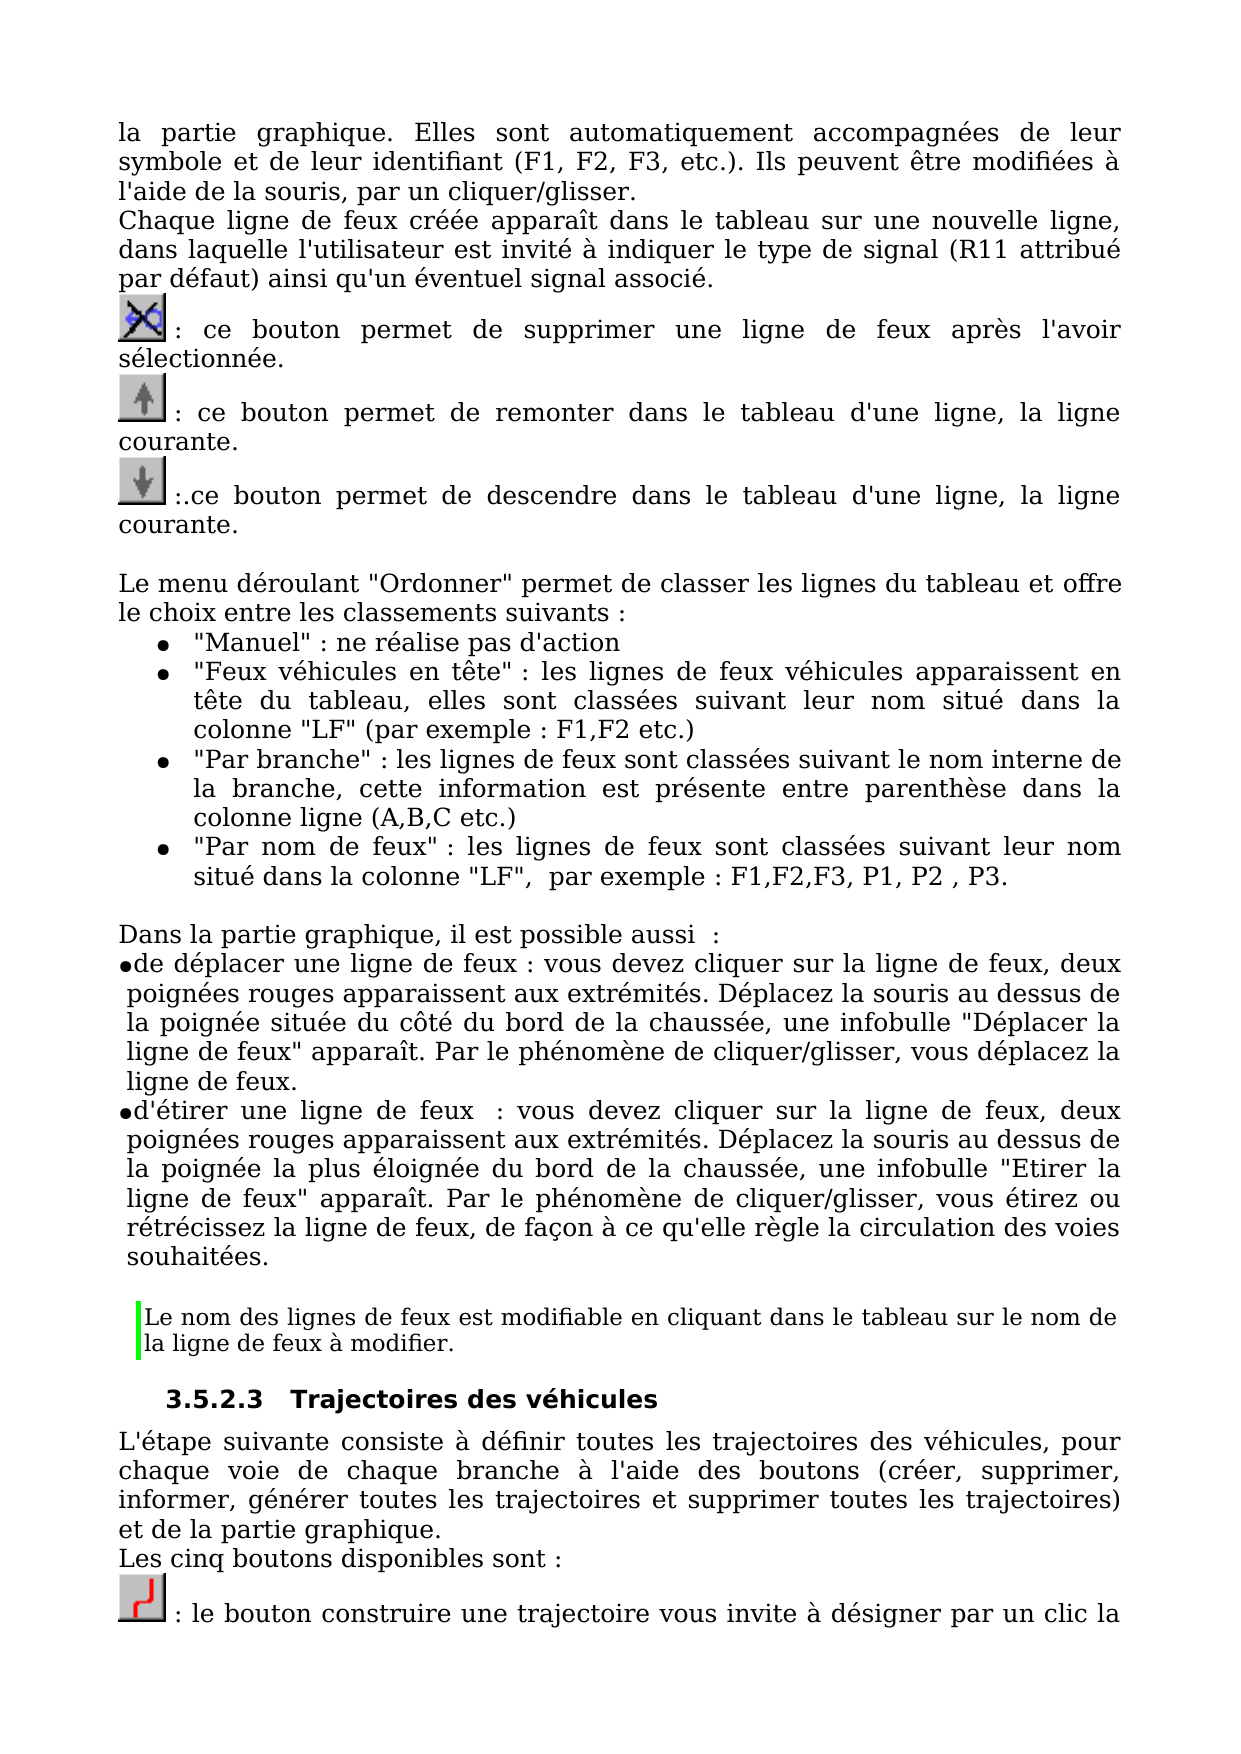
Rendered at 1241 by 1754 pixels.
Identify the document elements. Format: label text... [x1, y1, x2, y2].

text Les cinq boutons disponibles sont : [118, 1544, 1122, 1573]
picture [118, 373, 166, 422]
list "Feux véhicules en tête" : les lignes de feux véhicules apparaissent en tête du tableau, elles sont classées suivant leur nom situé dans la colonne "LF" (par exemple : F1,F2 etc.) [156, 657, 1122, 745]
list "Par nom de feux" : les lignes de feux sont classées suivant leur nom situé dans la colonne "LF", par exemple : F1,F2,F3, P1, P2 , P3. [156, 833, 1122, 891]
text Le menu déroulant "Ordonner" permet de classer les lignes du tableau et offre le choix entre les classements suivants : [118, 569, 1122, 628]
text Le nom des lignes de feux est modifiable en cliquant dans le tableau sur le nom de la ligne de feux à modifier. [141, 1301, 1122, 1360]
text :.ce bouton permet de descendre dans le tableau d'une ligne, la ligne courante. [118, 457, 1122, 540]
text : ce bouton permet de remonter dans le tableau d'une ligne, la ligne courante. [118, 374, 1122, 457]
text : ce bouton permet de supprimer une ligne de feux après l'avoir sélectionnée. [118, 294, 1122, 374]
subtitle Trajectoires des véhicules [0, 1385, 1122, 1414]
list d'étirer une ligne de feux : vous devez cliquer sur la ligne de feux, deux poignées rouges apparaissent aux extrémités. Déplacez la souris au dessus de la poignée la plus éloignée du bord de la chaussée, une infobulle "Etirer la ligne de feux" apparaît. Par le phénomène de cliquer/glisser, vous étirez ou rétrécissez la ligne de feux, de façon à ce qu'elle règle la circulation des voies souhaitées. [118, 1096, 1122, 1272]
picture [118, 293, 166, 342]
text Dans la partie graphique, il est possible aussi : [118, 920, 1122, 950]
text : le bouton construire une trajectoire vous invite à désigner par un clic la [118, 1573, 1122, 1629]
text Chaque ligne de feux créée apparaît dans le tableau sur une nouvelle ligne, dans laquelle l'utilisateur est invité à indiquer le type de signal (R11 attribué par défaut) ainsi qu'un éventuel signal associé. [118, 206, 1122, 294]
text L'étape suivante consiste à définir toutes les trajectoires des véhicules, pour chaque voie de chaque branche à l'aide des boutons (créer, supprimer, informer, générer toutes les trajectoires et supprimer toutes les trajectoires) et de la partie graphique. [118, 1427, 1122, 1544]
picture [118, 456, 166, 505]
picture [118, 1573, 166, 1622]
text la partie graphique. Elles sont automatiquement accompagnées de leur symbole et de leur identifiant (F1, F2, F3, etc.). Ils peuvent être modifiées à l'aide de la souris, par un cliquer/glisser. [118, 118, 1122, 206]
list de déplacer une ligne de feux : vous devez cliquer sur la ligne de feux, deux poignées rouges apparaissent aux extrémités. Déplacez la souris au dessus de la poignée située du côté du bord de la chaussée, une infobulle "Déplacer la ligne de feux" apparaît. Par le phénomène de cliquer/glisser, vous déplacez la ligne de feux. [118, 950, 1122, 1096]
list "Manuel" : ne réalise pas d'action [156, 628, 1122, 657]
list "Par branche" : les lignes de feux sont classées suivant le nom interne de la branche, cette information est présente entre parenthèse dans la colonne ligne (A,B,C etc.) [156, 745, 1122, 833]
